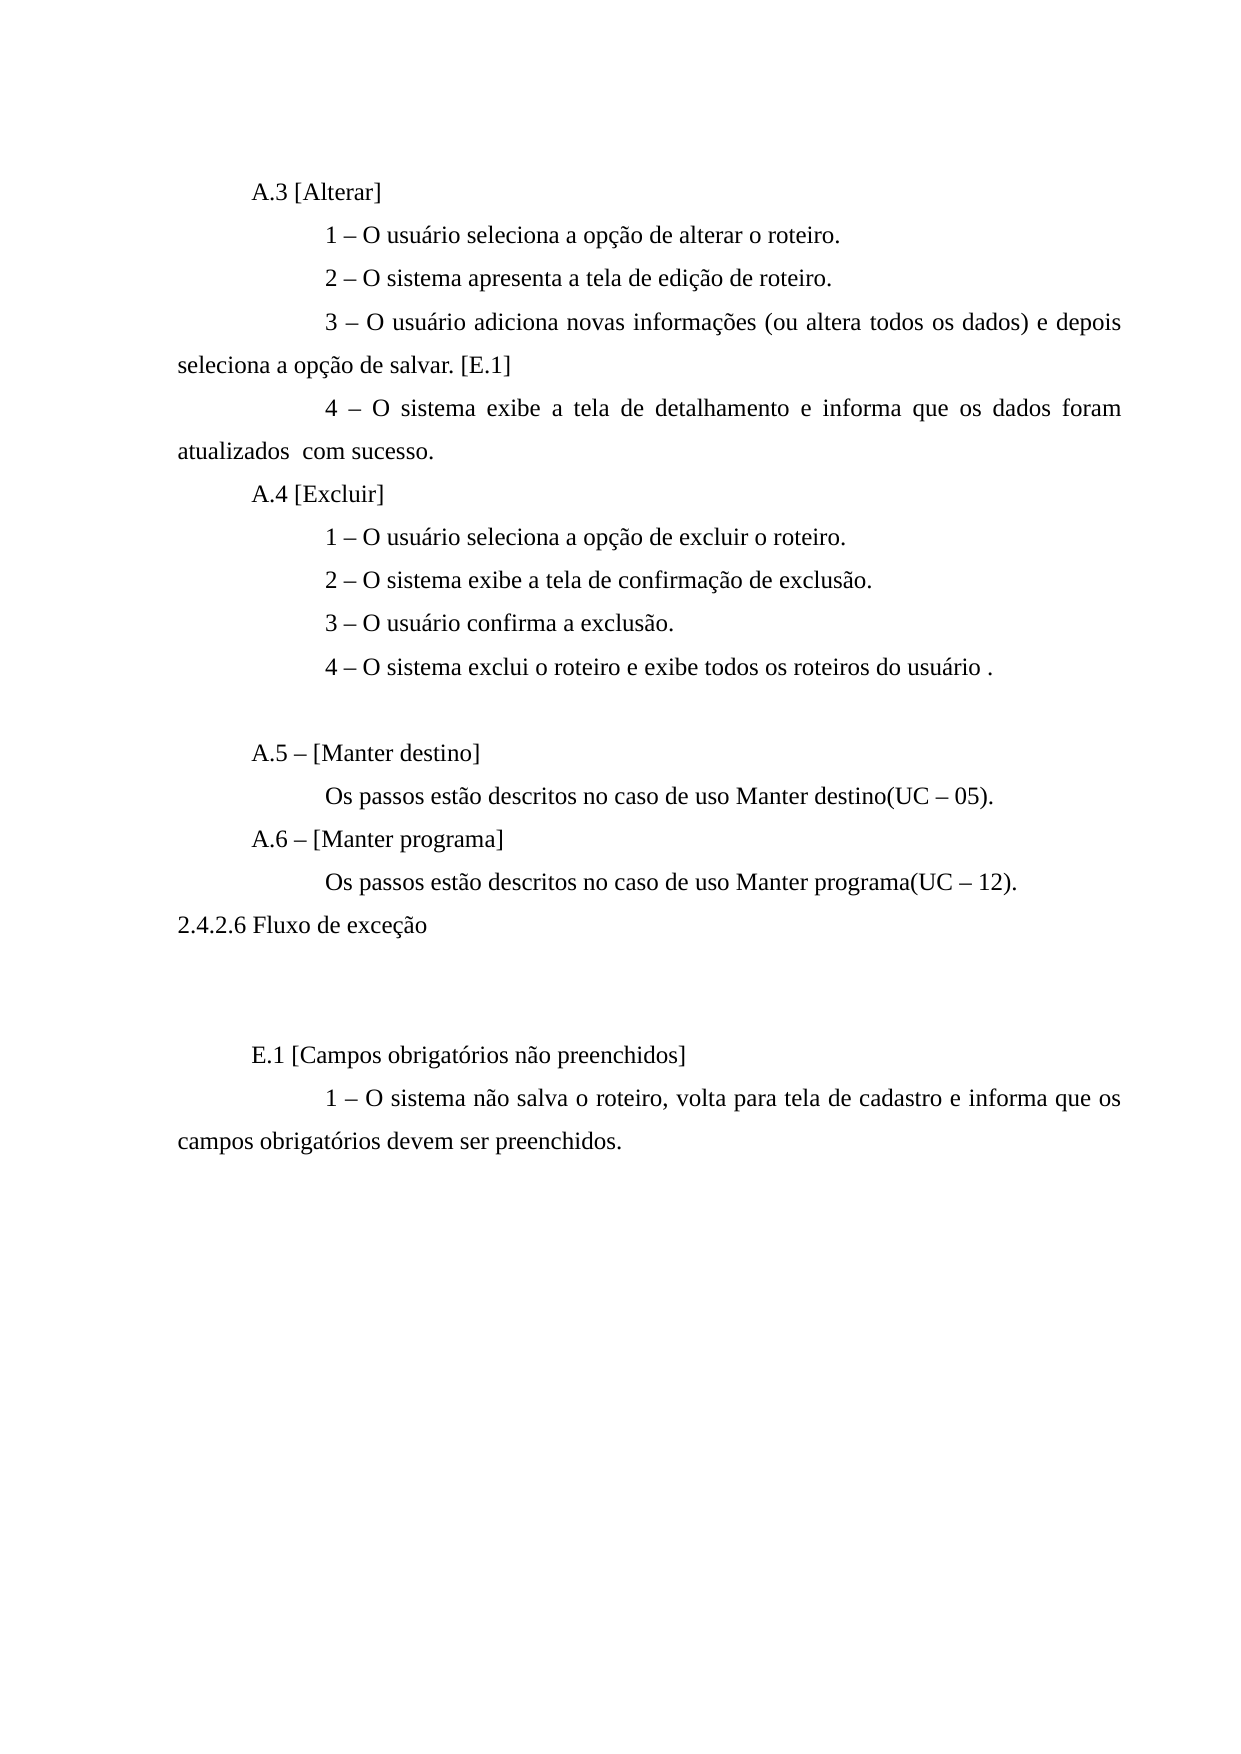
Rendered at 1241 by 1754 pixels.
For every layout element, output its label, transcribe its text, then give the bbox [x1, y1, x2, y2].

text 4 – O sistema exibe a tela de detalhamento e informa que os dados foram atualizados com sucesso. [177, 393, 1122, 465]
subtitle Fluxo de exceção [177, 910, 1122, 939]
text Os passos estão descritos no caso de uso Manter programa(UC – 12). [177, 867, 1122, 896]
text Os passos estão descritos no caso de uso Manter destino(UC – 05). [177, 781, 1122, 810]
text 1 – O usuário seleciona a opção de alterar o roteiro. [177, 220, 1122, 249]
text A.6 – [Manter programa] [177, 824, 1122, 853]
text 2 – O sistema exibe a tela de confirmação de exclusão. [177, 565, 1122, 594]
text 2 – O sistema apresenta a tela de edição de roteiro. [177, 263, 1122, 292]
text A.4 [Excluir] [177, 479, 1122, 508]
text A.3 [Alterar] [177, 177, 1122, 206]
text 1 – O sistema não salva o roteiro, volta para tela de cadastro e informa que os campos obrigatórios devem ser preenchidos. [177, 1083, 1122, 1155]
text 3 – O usuário confirma a exclusão. [177, 608, 1122, 637]
text 4 – O sistema exclui o roteiro e exibe todos os roteiros do usuário . [177, 652, 1122, 680]
text E.1 [Campos obrigatórios não preenchidos] [177, 1040, 1122, 1068]
text A.5 – [Manter destino] [177, 738, 1122, 767]
text 1 – O usuário seleciona a opção de excluir o roteiro. [177, 522, 1122, 551]
text 3 – O usuário adiciona novas informações (ou altera todos os dados) e depois seleciona a opção de salvar. [E.1] [177, 307, 1122, 378]
